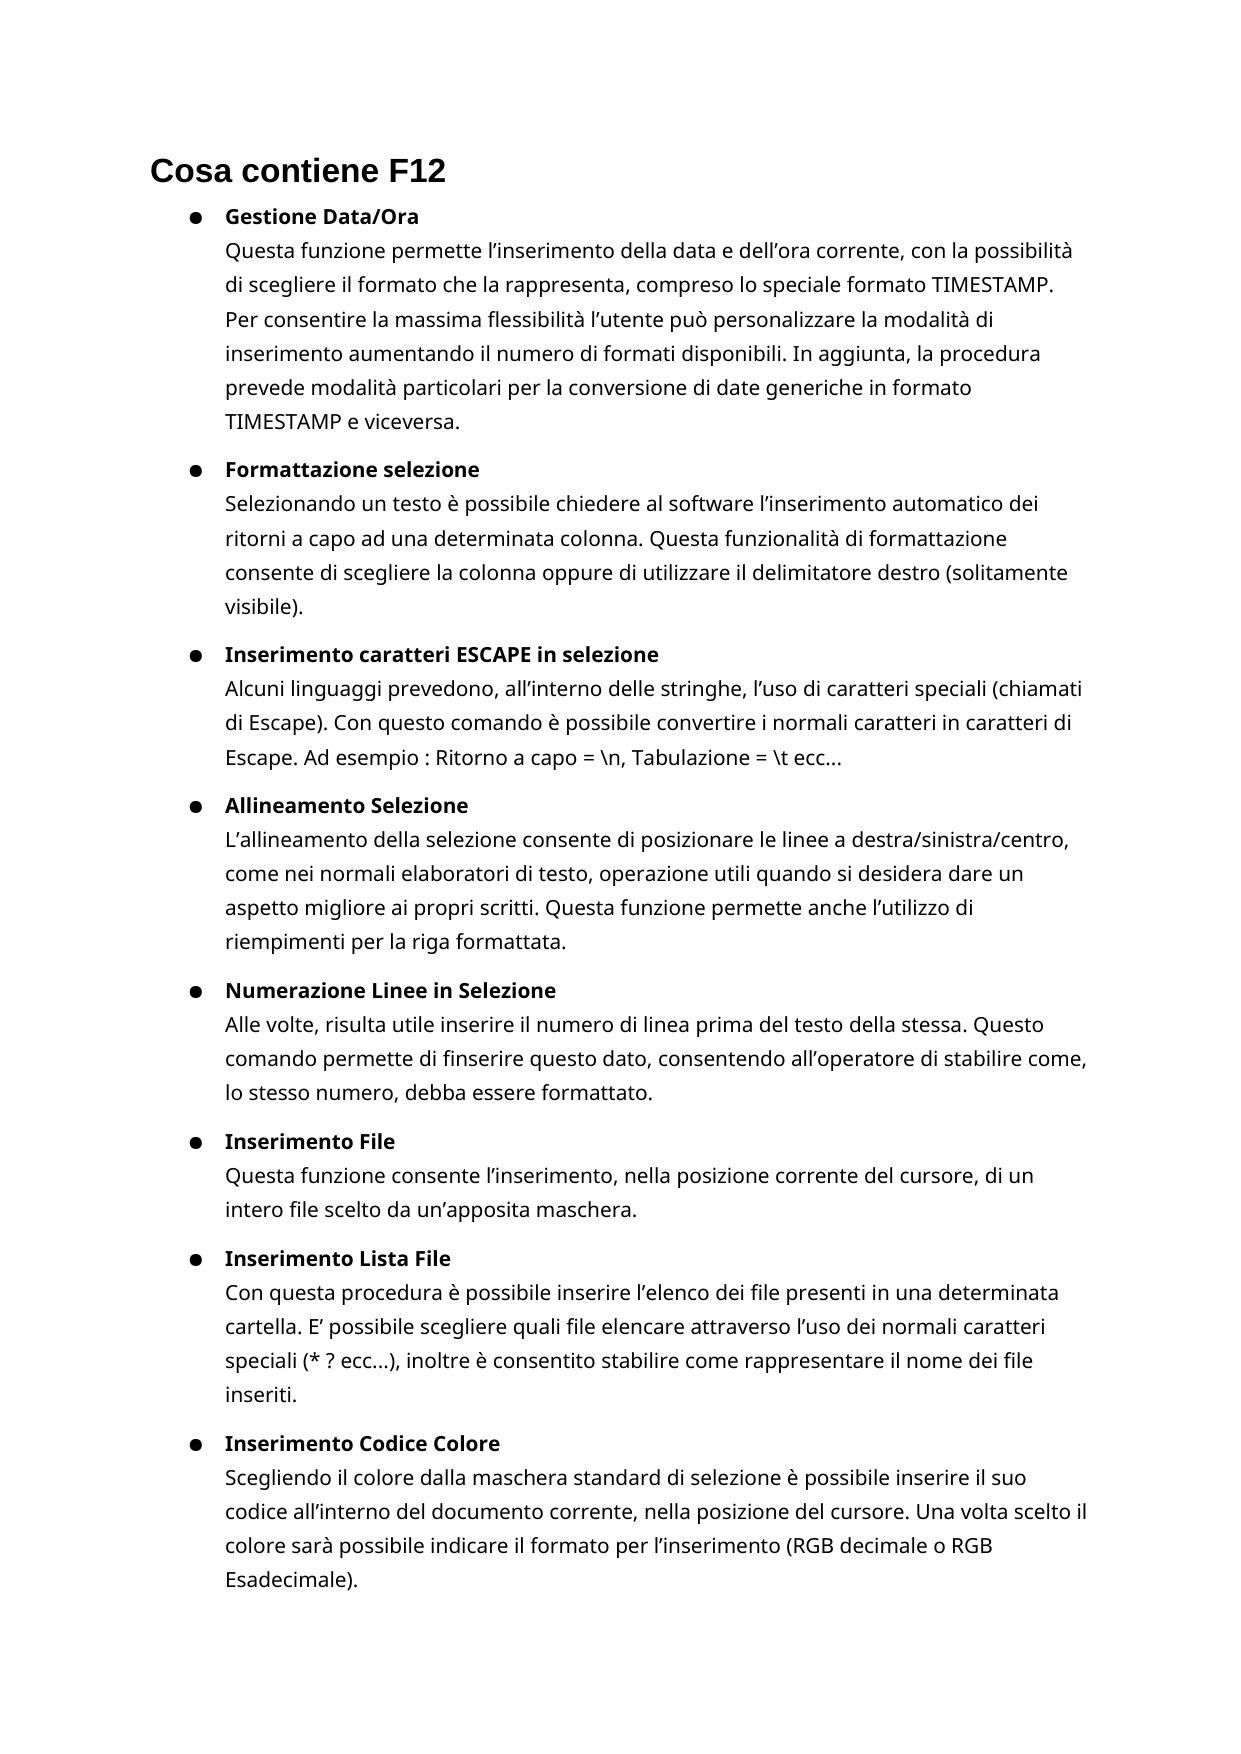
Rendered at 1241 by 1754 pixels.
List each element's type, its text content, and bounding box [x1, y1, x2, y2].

list Numerazione Linee in Selezione Alle volte, risulta utile inserire il numero di linea prima del testo della stessa. Questo comando permette di finserire questo dato, consentendo all’operatore di stabilire come, lo stesso numero, debba essere formattato. [187, 976, 1090, 1107]
list Inserimento Lista File Con questa procedura è possibile inserire l’elenco dei file presenti in una determinata cartella. E’ possibile scegliere quali file elencare attraverso l’uso dei normali caratteri speciali (* ? ecc...), inoltre è consentito stabilire come rappresentare il nome dei file inseriti. [187, 1244, 1090, 1408]
list Inserimento Codice Colore Scegliendo il colore dalla maschera standard di selezione è possibile inserire il suo codice all’interno del documento corrente, nella posizione del cursore. Una volta scelto il colore sarà possibile indicare il formato per l’inserimento (RGB decimale o RGB Esadecimale). [187, 1429, 1090, 1593]
list Gestione Data/Ora Questa funzione permette l’inserimento della data e dell’ora corrente, con la possibilità di scegliere il formato che la rappresenta, compreso lo speciale formato TIMESTAMP. Per consentire la massima flessibilità l’utente può personalizzare la modalità di inserimento aumentando il numero di formati disponibili. In aggiunta, la procedura prevede modalità particolari per la conversione di date generiche in formato TIMESTAMP e viceversa. [187, 202, 1090, 435]
list Inserimento caratteri ESCAPE in selezione Alcuni linguaggi prevedono, all’interno delle stringhe, l’uso di caratteri speciali (chiamati di Escape). Con questo comando è possibile convertire i normali caratteri in caratteri di Escape. Ad esempio : Ritorno a capo = \n, Tabulazione = \t ecc... [187, 640, 1090, 771]
subtitle Cosa contiene F12 [150, 151, 1090, 190]
list Formattazione selezione Selezionando un testo è possibile chiedere al software l’inserimento automatico dei ritorni a capo ad una determinata colonna. Questa funzionalità di formattazione consente di scegliere la colonna oppure di utilizzare il delimitatore destro (solitamente visibile). [187, 456, 1090, 620]
list Inserimento File Questa funzione consente l’inserimento, nella posizione corrente del cursore, di un intero file scelto da un’apposita maschera. [187, 1127, 1090, 1223]
list Allineamento Selezione L’allineamento della selezione consente di posizionare le linee a destra/sinistra/centro, come nei normali elaboratori di testo, operazione utili quando si desidera dare un aspetto migliore ai propri scritti. Questa funzione permette anche l’utilizzo di riempimenti per la riga formattata. [187, 791, 1090, 956]
